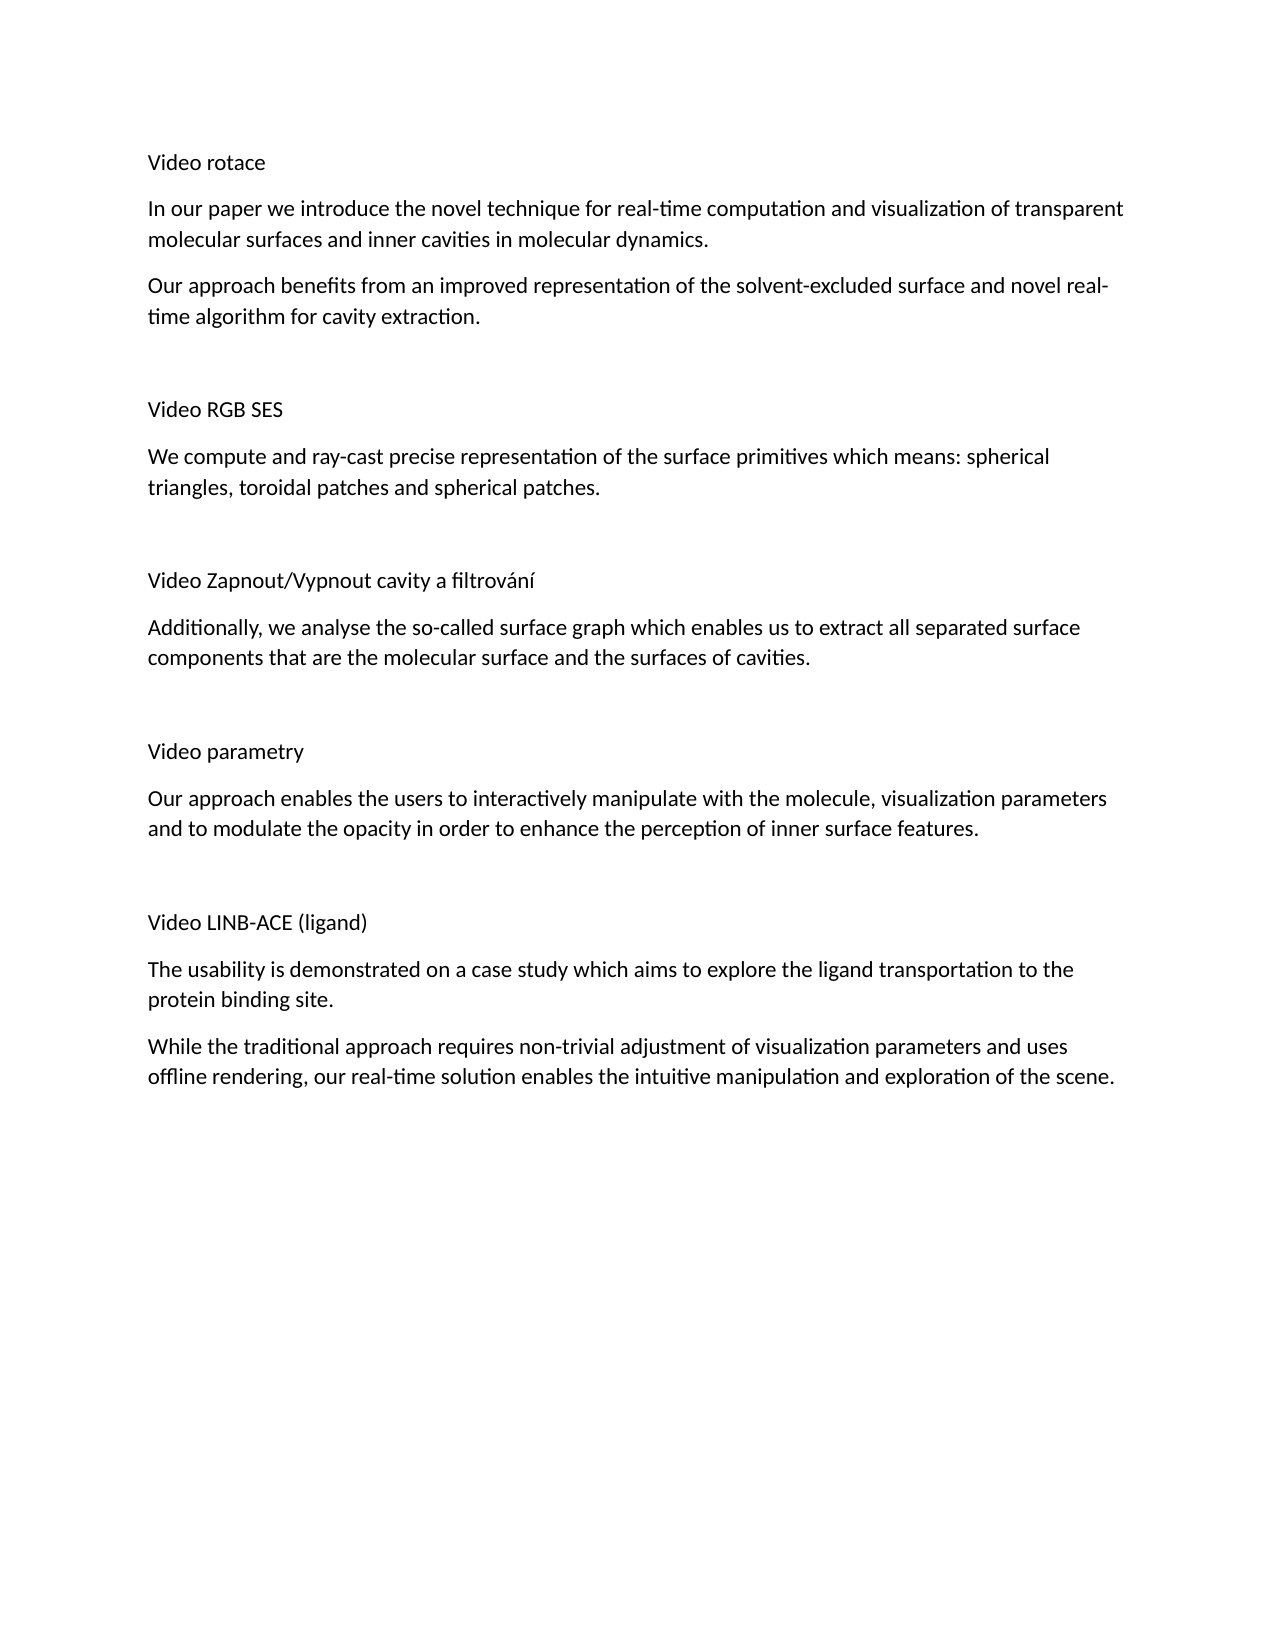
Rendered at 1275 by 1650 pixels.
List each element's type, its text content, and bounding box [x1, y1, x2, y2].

text Our approach enables the users to interactively manipulate with the molecule, visualization parameters and to modulate the opacity in order to enhance the perception of inner surface features. [148, 784, 1127, 842]
text In our paper we introduce the novel technique for real-time computation and visualization of transparent molecular surfaces and inner cavities in molecular dynamics. [148, 194, 1127, 253]
text We compute and ray-cast precise representation of the surface primitives which means: spherical triangles, toroidal patches and spherical patches. [148, 442, 1127, 501]
text Additionally, we analyse the so-called surface graph which enables us to extract all separated surface components that are the molecular surface and the surfaces of cavities. [148, 613, 1127, 671]
text Video rotace [148, 148, 1127, 176]
text Video RGB SES [148, 396, 1127, 423]
text Our approach benefits from an improved representation of the solvent-excluded surface and novel real-time algorithm for cavity extraction. [148, 272, 1127, 330]
text Video Zapnout/Vypnout cavity a filtrování [148, 566, 1127, 594]
text Video parametry [148, 737, 1127, 765]
text While the traditional approach requires non-trivial adjustment of visualization parameters and uses offline rendering, our real-time solution enables the intuitive manipulation and exploration of the scene. [148, 1032, 1127, 1090]
text The usability is demonstrated on a case study which aims to explore the ligand transportation to the protein binding site. [148, 955, 1127, 1013]
text Video LINB-ACE (ligand) [148, 908, 1127, 936]
